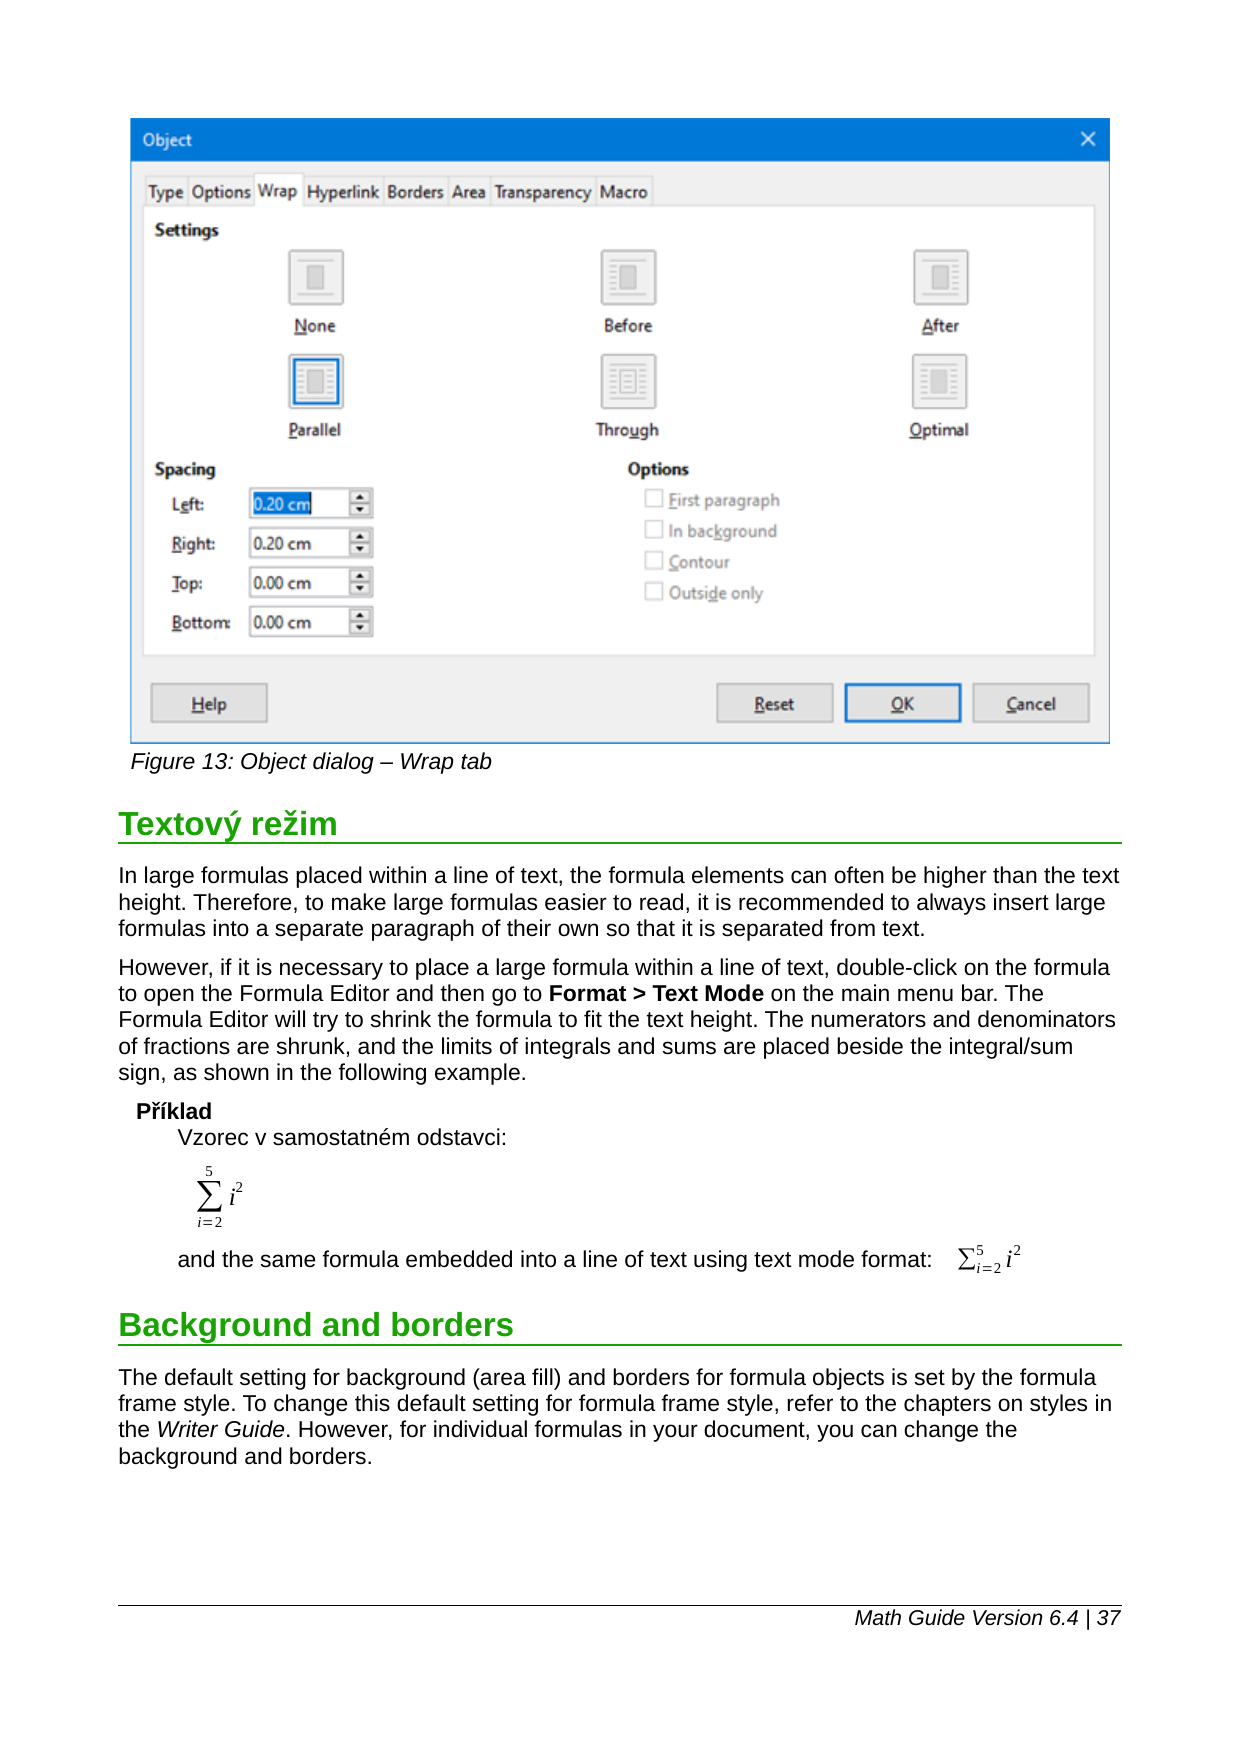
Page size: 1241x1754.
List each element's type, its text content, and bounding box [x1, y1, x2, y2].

text In large formulas placed within a line of text, the formula elements can often be higher than the text height. Therefore, to make large formulas easier to read, it is recommended to always insert large formulas into a separate paragraph of their own so that it is separated from text. [118, 862, 1122, 941]
text The default setting for background (area fill) and borders for formula objects is set by the formula frame style. To change this default setting for formula frame style, refer to the chapters on styles in the Writer Guide. However, for individual formulas in your document, you can change the background and borders. [118, 1364, 1122, 1469]
picture [130, 118, 1110, 744]
text Vzorec v samostatném odstavci: [177, 1124, 1122, 1151]
text However, if it is necessary to place a large formula within a line of text, double-click on the formula to open the Formula Editor and then go to Format > Text Mode on the main menu bar. The Formula Editor will try to shrink the formula to fit the text height. The numerators and denominators of fractions are shrunk, and the limits of integrals and sums are placed beside the integral/sum sign, as shown in the following example. [118, 954, 1122, 1085]
text Figure 13: Object dialog – Wrap tab [130, 744, 1110, 774]
subtitle Background and borders [118, 1306, 1122, 1344]
text and the same formula embedded into a line of text using text mode format: [177, 1243, 1122, 1276]
text Příklad [136, 1098, 1122, 1124]
subtitle Textový režim [118, 804, 1122, 842]
